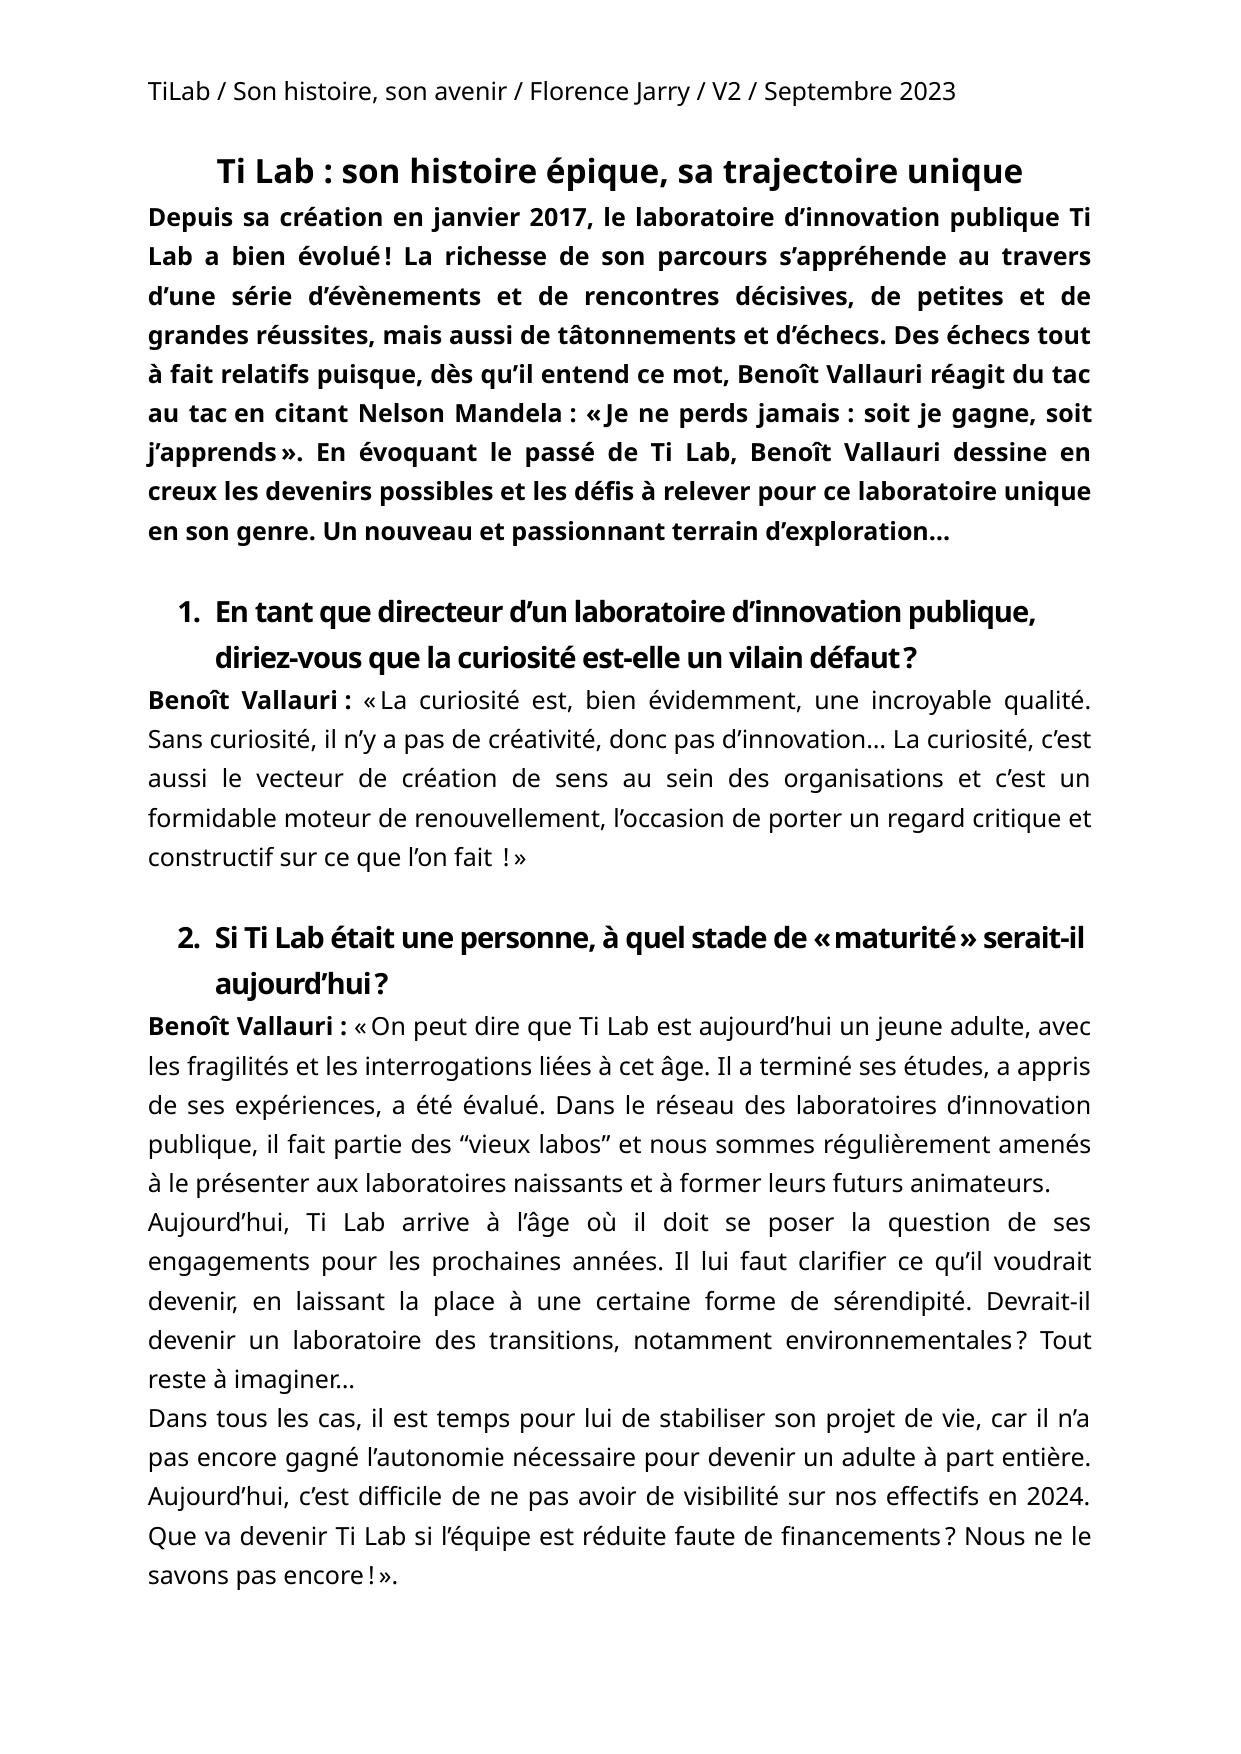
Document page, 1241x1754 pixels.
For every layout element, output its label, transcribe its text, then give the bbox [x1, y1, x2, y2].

text Benoît Vallauri : « On peut dire que Ti Lab est aujourd’hui un jeune adulte, avec les fragilités et les interrogations liées à cet âge. Il a terminé ses études, a appris de ses expériences, a été évalué. Dans le réseau des laboratoires d’innovation publique, il fait partie des “vieux labos” et nous sommes régulièrement amenés à le présenter aux laboratoires naissants et à former leurs futurs animateurs. [148, 1009, 1093, 1200]
text Depuis sa création en janvier 2017, le laboratoire d’innovation publique Ti Lab a bien évolué ! La richesse de son parcours s’appréhende au travers d’une série d’évènements et de rencontres décisives, de petites et de grandes réussites, mais aussi de tâtonnements et d’échecs. Des échecs tout à fait relatifs puisque, dès qu’il entend ce mot, Benoît Vallauri réagit du tac au tac en citant Nelson Mandela : « Je ne perds jamais : soit je gagne, soit j’apprends ». En évoquant le passé de Ti Lab, Benoît Vallauri dessine en creux les devenirs possibles et les défis à relever pour ce laboratoire unique en son genre. Un nouveau et passionnant terrain d’exploration… [148, 200, 1093, 547]
text Dans tous les cas, il est temps pour lui de stabiliser son projet de vie, car il n’a pas encore gagné l’autonomie nécessaire pour devenir un adulte à part entière. Aujourd’hui, c’est difficile de ne pas avoir de visibilité sur nos effectifs en 2024. Que va devenir Ti Lab si l’équipe est réduite faute de financements ? Nous ne le savons pas encore ! ». [148, 1401, 1093, 1591]
text Ti Lab : son histoire épique, sa trajectoire unique [148, 148, 1093, 193]
text Benoît Vallauri : « La curiosité est, bien évidemment, une incroyable qualité. Sans curiosité, il n’y a pas de créativité, donc pas d’innovation… La curiosité, c’est aussi le vecteur de création de sens au sein des organisations et c’est un formidable moteur de renouvellement, l’occasion de porter un regard critique et constructif sur ce que l’on fait ! » [148, 683, 1093, 873]
text Aujourd’hui, Ti Lab arrive à l’âge où il doit se poser la question de ses engagements pour les prochaines années. Il lui faut clarifier ce qu’il voudrait devenir, en laissant la place à une certaine forme de sérendipité. Devrait-il devenir un laboratoire des transitions, notamment environnementales ? Tout reste à imaginer… [148, 1205, 1093, 1396]
title Si Ti Lab était une personne, à quel stade de « maturité » serait-il aujourd’hui ? [177, 918, 1093, 1003]
title En tant que directeur d’un laboratoire d’innovation publique, diriez-vous que la curiosité est-elle un vilain défaut ? [177, 591, 1093, 677]
